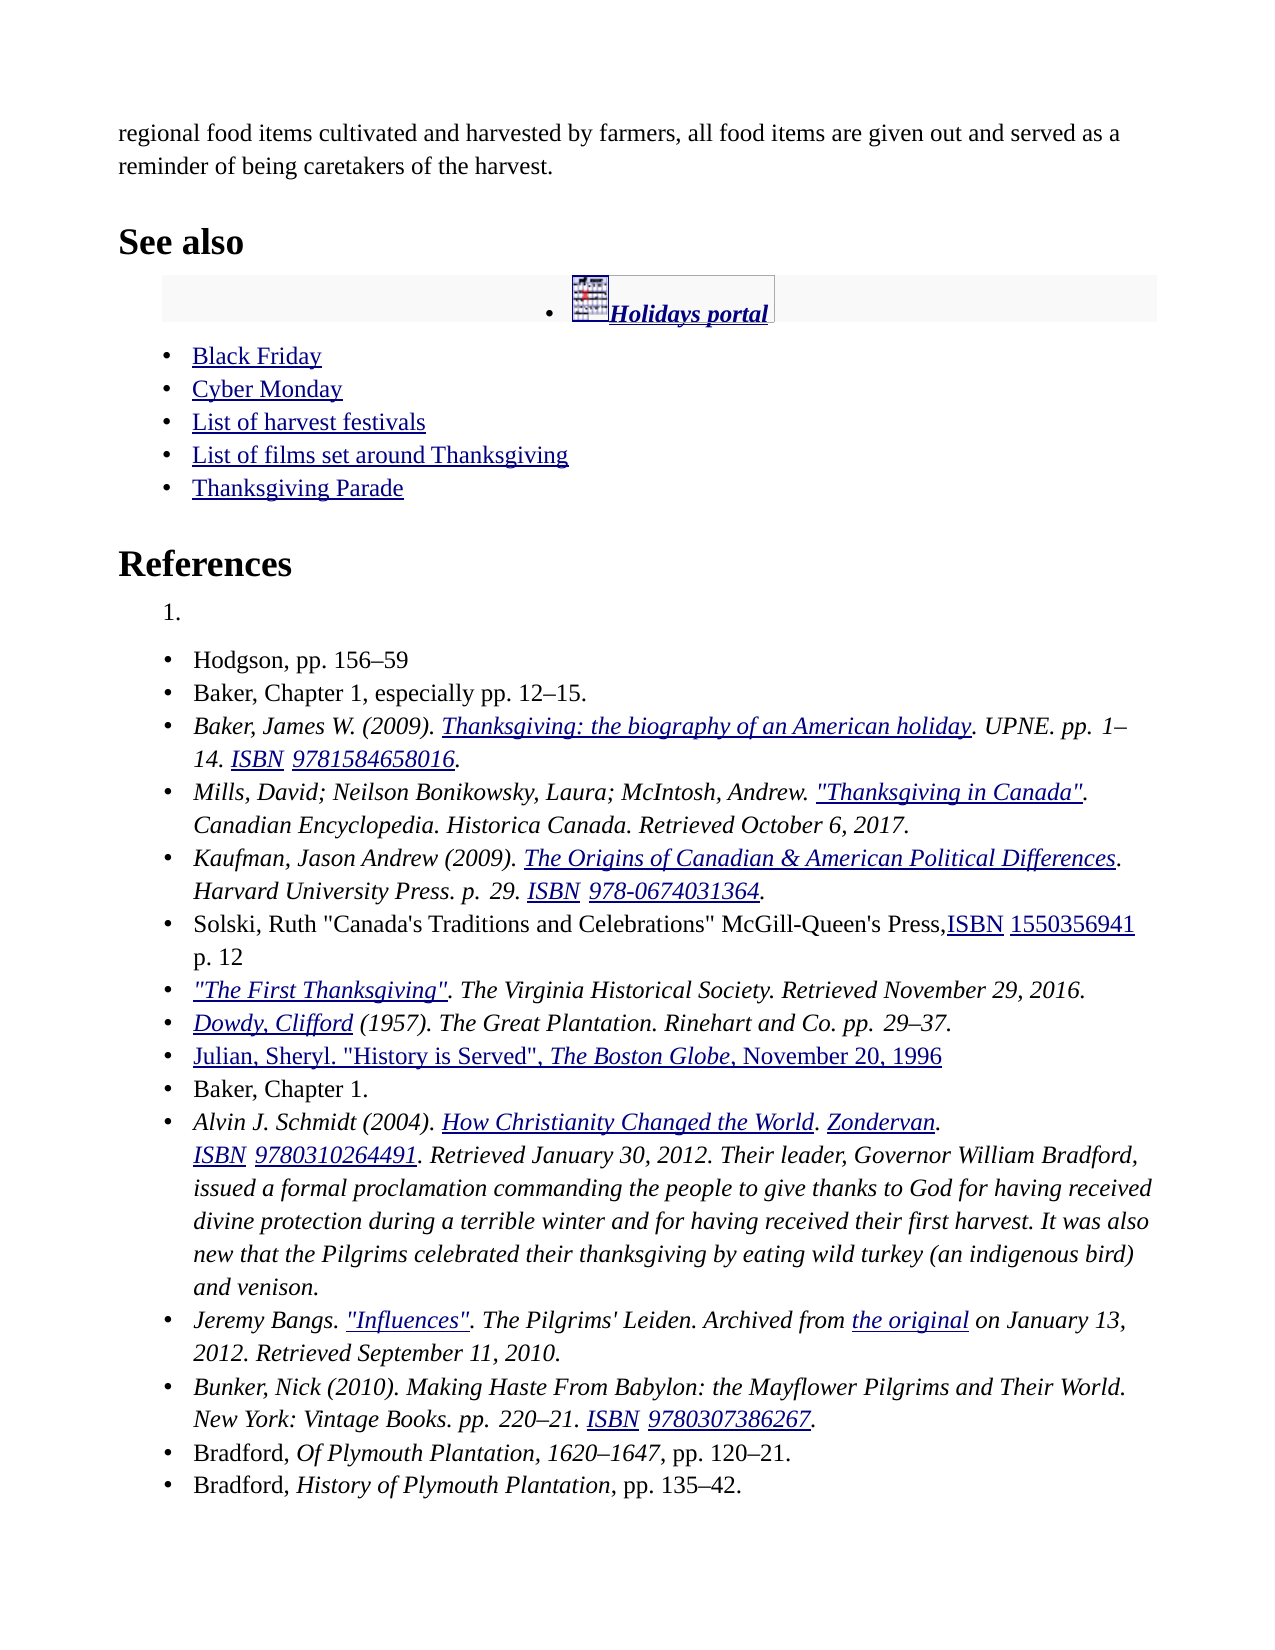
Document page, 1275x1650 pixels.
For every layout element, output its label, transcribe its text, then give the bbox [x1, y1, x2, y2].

list Baker, Chapter 1, especially pp. 12–15. [164, 678, 1157, 707]
list Alvin J. Schmidt (2004). How Christianity Changed the World. Zondervan. ISBN 9780310264491. Retrieved January 30, 2012. Their leader, Governor William Bradford, issued a formal proclamation commanding the people to give thanks to God for having received divine protection during a terrible winter and for having received their first harvest. It was also new that the Pilgrims celebrated their thanksgiving by eating wild turkey (an indigenous bird) and venison. [164, 1107, 1157, 1301]
text regional food items cultivated and harvested by farmers, all food items are given out and served as a reminder of being caretakers of the harvest. [118, 118, 1157, 180]
list Jeremy Bangs. "Influences". The Pilgrims' Leiden. Archived from the original on January 13, 2012. Retrieved September 11, 2010. [164, 1306, 1157, 1367]
list Bradford, History of Plymouth Plantation, pp. 135–42. [164, 1471, 1157, 1499]
list Bradford, Of Plymouth Plantation, 1620–1647, pp. 120–21. [164, 1438, 1157, 1466]
list Kaufman, Jason Andrew (2009). The Origins of Canadian & American Political Differences. Harvard University Press. p. 29. ISBN 978-0674031364. [164, 843, 1157, 905]
list Mills, David; Neilson Bonikowsky, Laura; McIntosh, Andrew. "Thanksgiving in Canada". Canadian Encyclopedia. Historica Canada. Retrieved October 6, 2017. [164, 777, 1157, 839]
list Julian, Sheryl. "History is Served", The Boston Globe, November 20, 1996 [164, 1041, 1157, 1070]
list Cyber Monday [162, 374, 1157, 403]
subtitle See also [118, 219, 1157, 263]
subtitle References [118, 542, 1157, 585]
list "The First Thanksgiving". The Virginia Historical Society. Retrieved November 29, 2016. [164, 975, 1157, 1004]
list Holidays portal [775, 275, 1157, 322]
list Hodgson, pp. 156–59 [164, 645, 1157, 674]
list List of films set around Thanksgiving [162, 440, 1157, 469]
list Solski, Ruth "Canada's Traditions and Celebrations" McGill-Queen's Press,ISBN 1550356941 p. 12 [164, 909, 1157, 971]
list List of harvest festivals [162, 407, 1157, 436]
picture [573, 277, 608, 320]
list Holidays portal [162, 275, 572, 322]
list Bunker, Nick (2010). Making Haste From Babylon: the Mayflower Pilgrims and Their World. New York: Vintage Books. pp. 220–21. ISBN 9780307386267. [164, 1372, 1157, 1433]
list Holidays portal [609, 276, 774, 322]
list Thanksgiving Parade [162, 473, 1157, 502]
list Baker, James W. (2009). Thanksgiving: the biography of an American holiday. UPNE. pp. 1–14. ISBN 9781584658016. [164, 711, 1157, 773]
list Baker, Chapter 1. [164, 1074, 1157, 1103]
list Black Friday [162, 341, 1157, 370]
list Dowdy, Clifford (1957). The Great Plantation. Rinehart and Co. pp. 29–37. [164, 1008, 1157, 1037]
